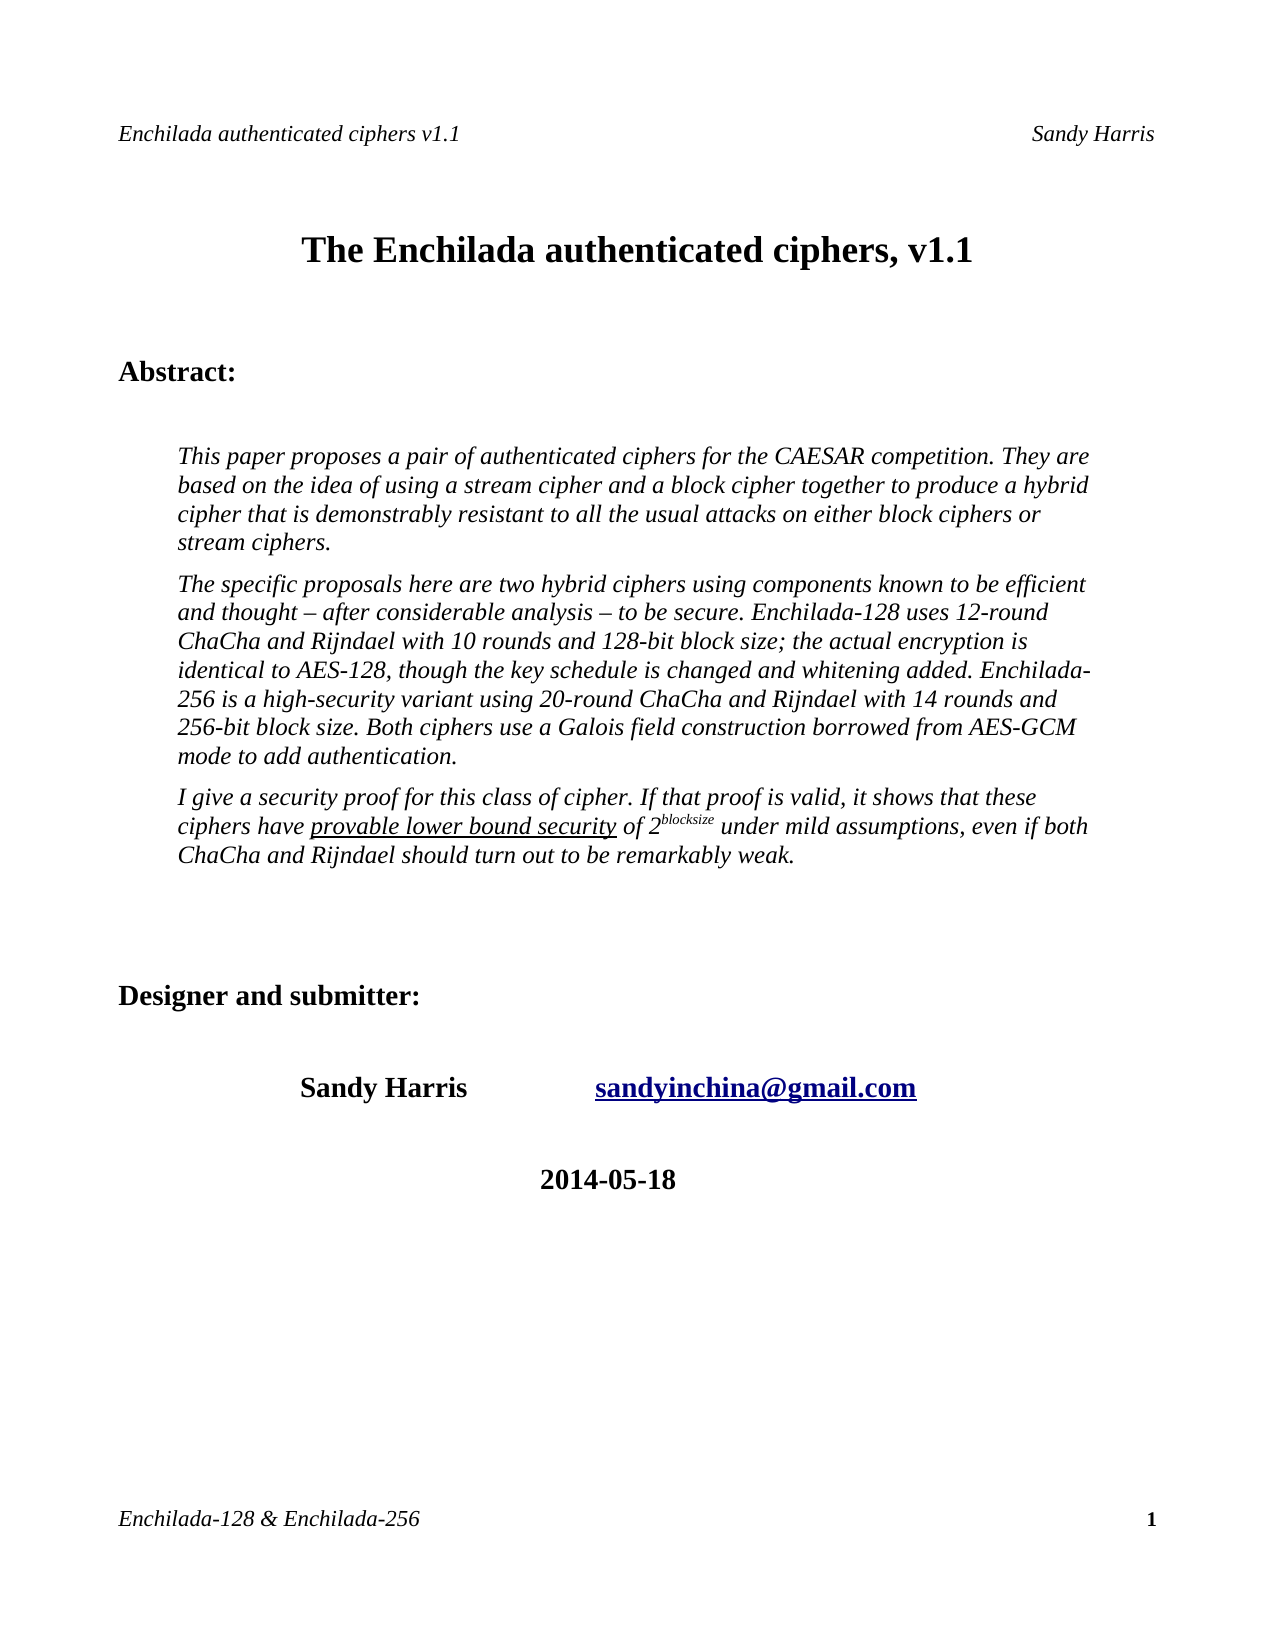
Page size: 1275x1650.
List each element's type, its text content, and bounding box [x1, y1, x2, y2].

text Sandy Harris sandyinchina@gmail.com [118, 1070, 1098, 1104]
text I give a security proof for this class of cipher. If that proof is valid, it shows that these ciphers have provable lower bound security of 2blocksize under mild assumptions, even if both ChaCha and Rijndael should turn out to be remarkably weak. [177, 782, 1098, 869]
text Abstract: [118, 354, 1157, 387]
text Designer and submitter: [118, 978, 1098, 1012]
text This paper proposes a pair of authenticated ciphers for the CAESAR competition. They are based on the idea of using a stream cipher and a block cipher together to produce a hybrid cipher that is demonstrably resistant to all the usual attacks on either block ciphers or stream ciphers. [177, 441, 1098, 556]
text The specific proposals here are two hybrid ciphers using components known to be efficient and thought – after considerable analysis – to be secure. Enchilada-128 uses 12-round ChaCha and Rijndael with 10 rounds and 128-bit block size; the actual encryption is identical to AES-128, though the key schedule is changed and whitening added. Enchilada-256 is a high-security variant using 20-round ChaCha and Rijndael with 14 rounds and 256-bit block size. Both ciphers use a Galois field construction borrowed from AES-GCM mode to add authentication. [177, 569, 1098, 770]
text 2014-05-18 [118, 1162, 1098, 1196]
text The Enchilada authenticated ciphers, v1.1 [118, 227, 1157, 270]
